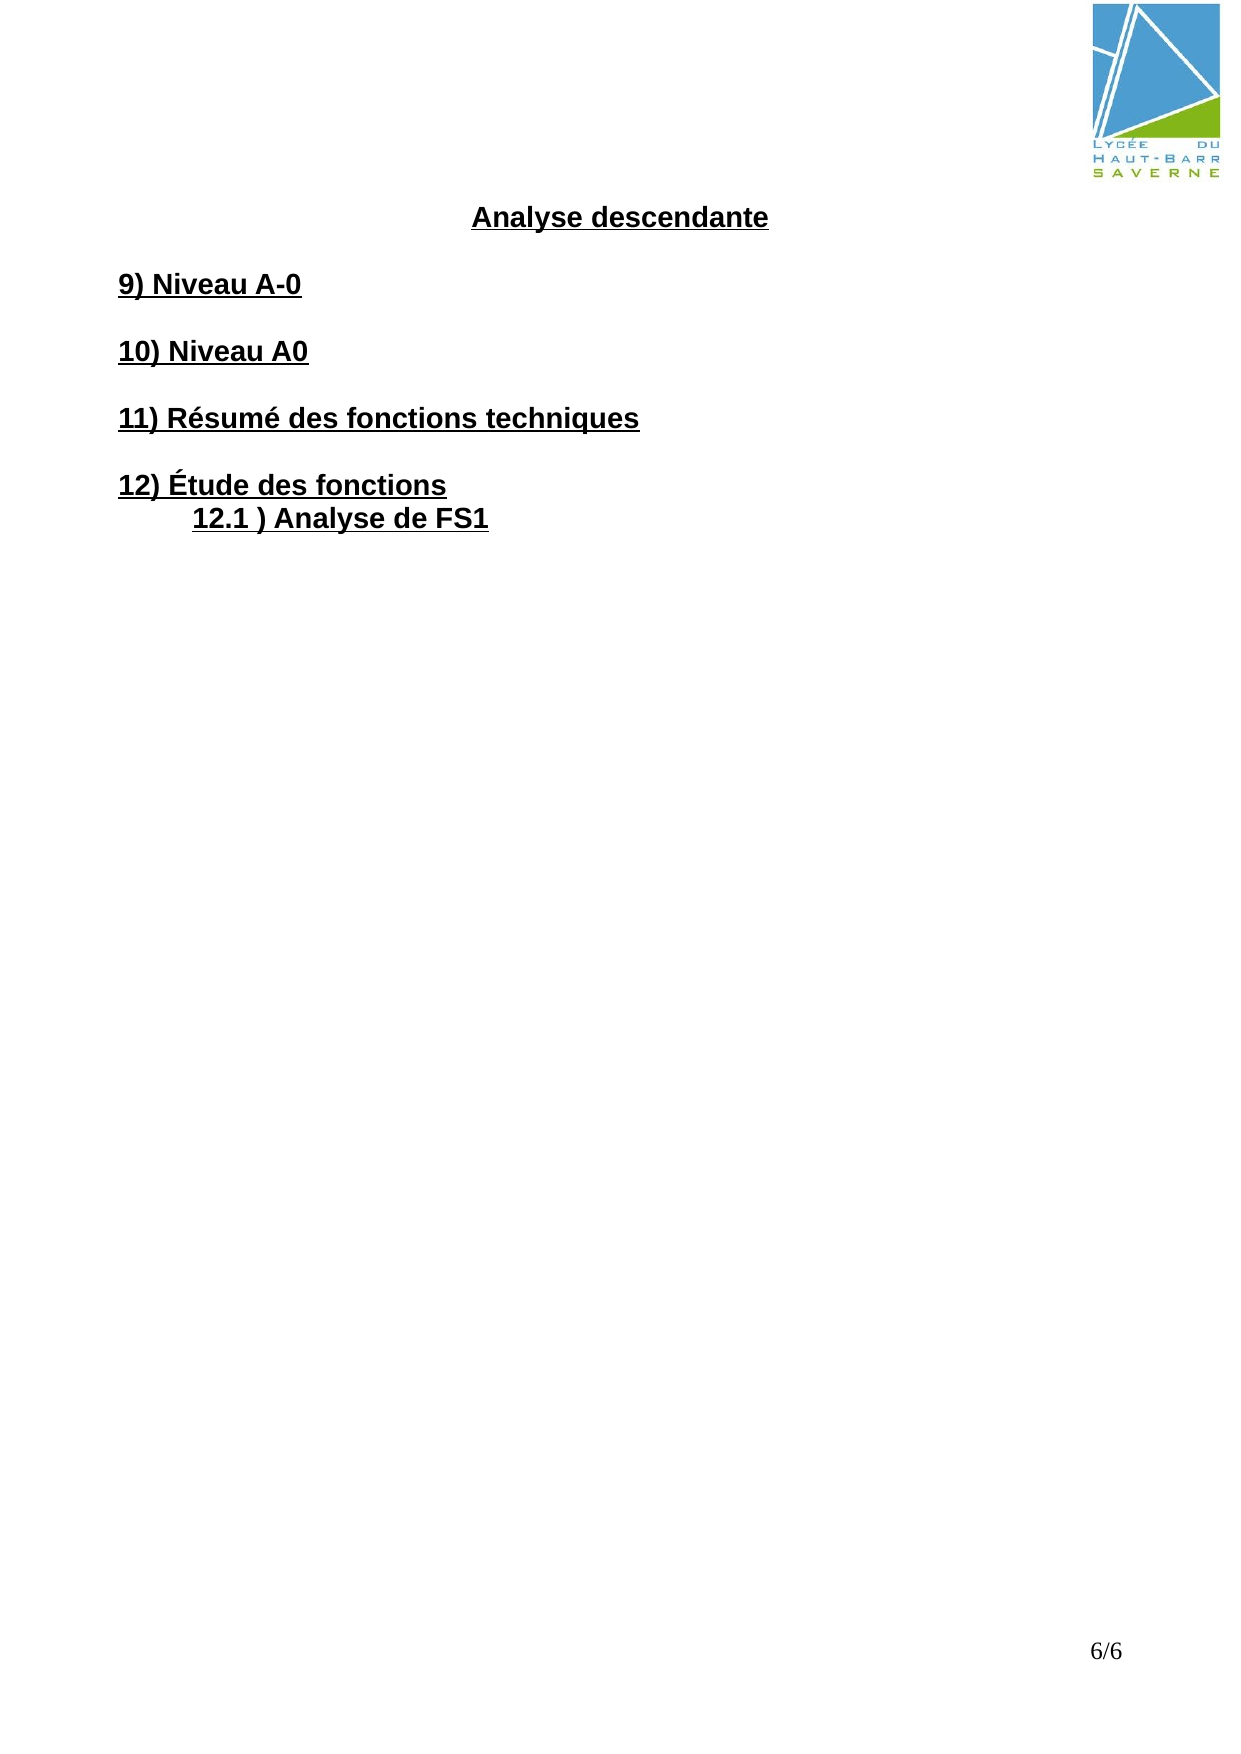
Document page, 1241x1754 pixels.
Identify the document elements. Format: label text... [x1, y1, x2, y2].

text 11) Résumé des fonctions techniques [118, 401, 1122, 434]
text Analyse descendante [118, 199, 1122, 233]
text 12.1 ) Analyse de FS1 [118, 501, 1122, 535]
text 10) Niveau A0 [118, 334, 1122, 367]
text 12) Étude des fonctions [118, 468, 1122, 501]
text 9) Niveau A-0 [118, 267, 1122, 300]
